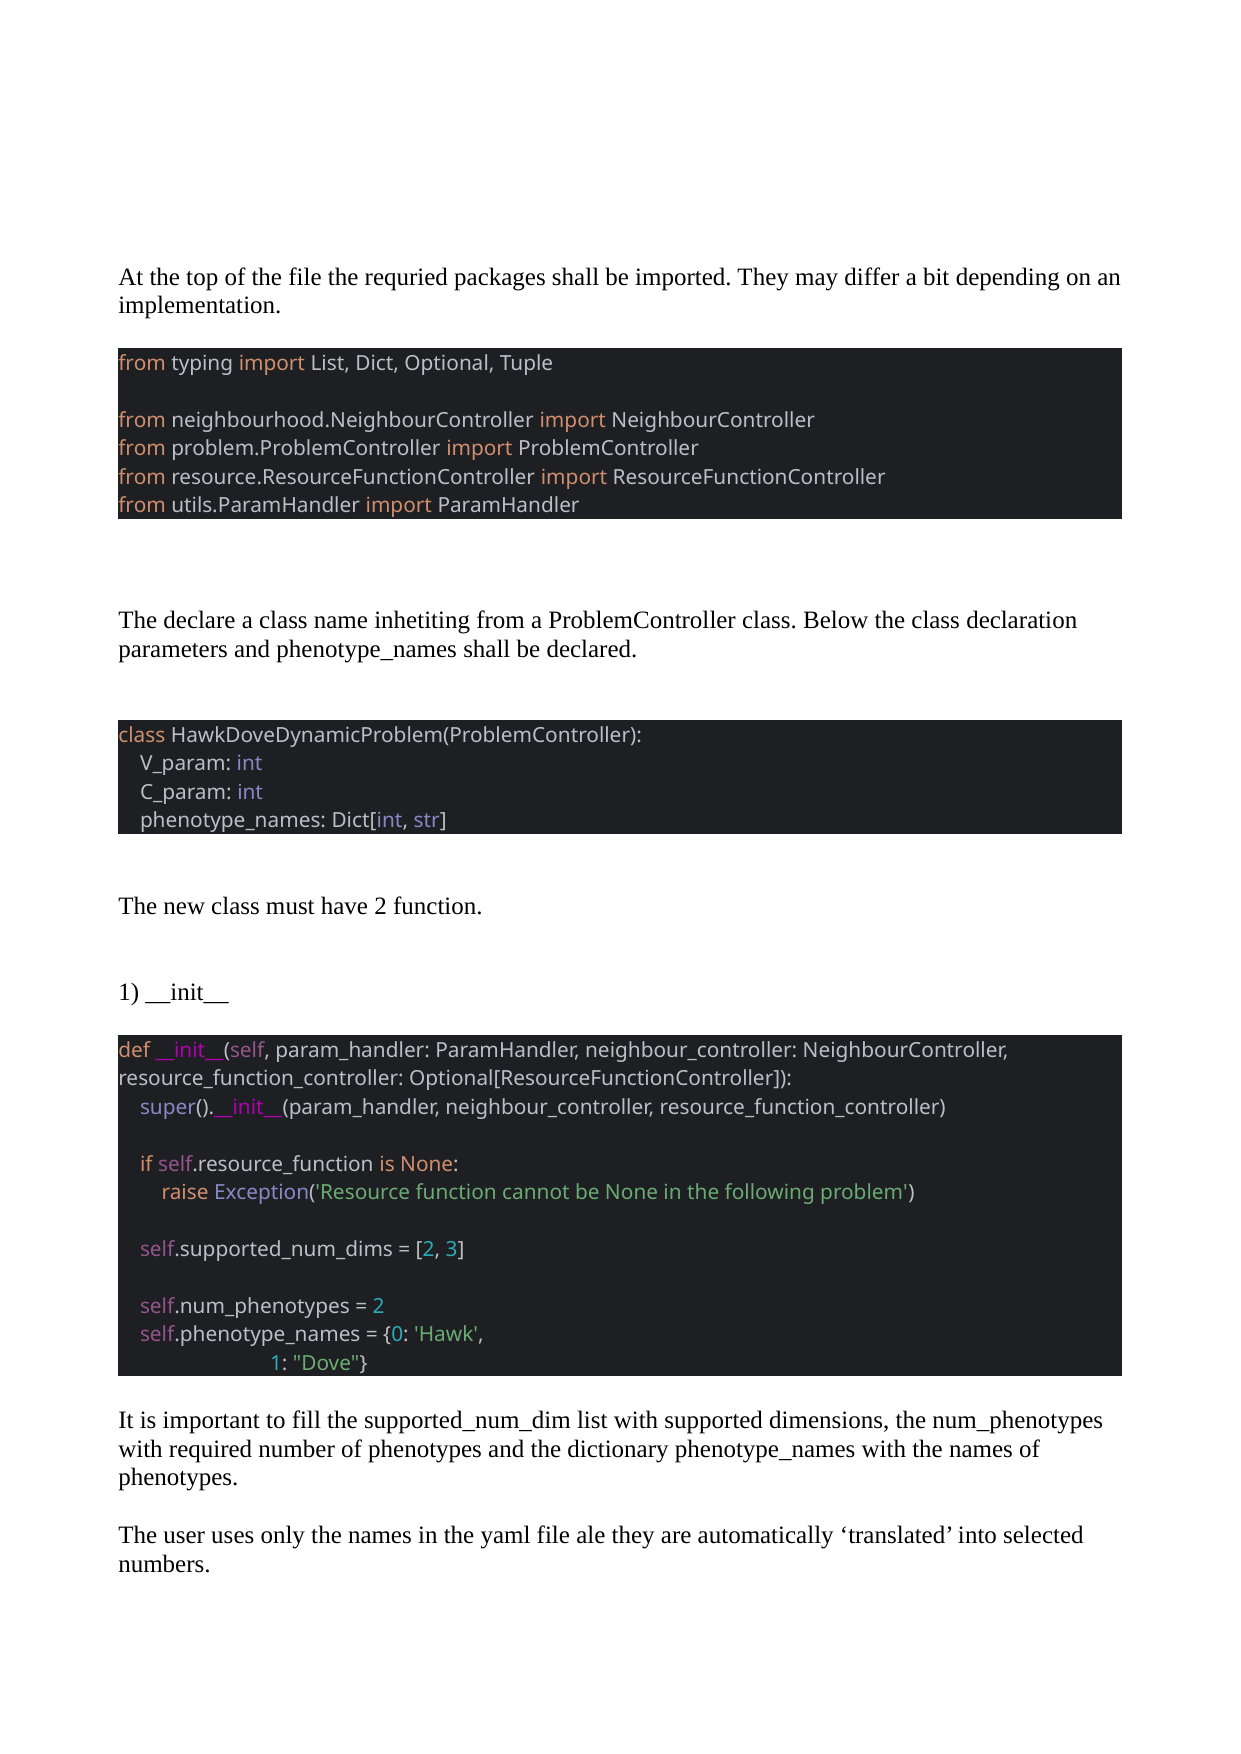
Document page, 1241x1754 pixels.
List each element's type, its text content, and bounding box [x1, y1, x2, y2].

text The new class must have 2 function. [118, 891, 1122, 920]
text 1) __init__ [118, 977, 1122, 1006]
text The declare a class name inhetiting from a ProblemController class. Below the class declaration parameters and phenotype_names shall be declared. [118, 605, 1122, 662]
text At the top of the file the requried packages shall be imported. They may differ a bit depending on an implementation. [118, 262, 1122, 319]
text The user uses only the names in the yaml file ale they are automatically ‘translated’ into selected numbers. [118, 1520, 1122, 1577]
text from typing import List, Dict, Optional, Tuple from neighbourhood.NeighbourController import NeighbourController from problem.ProblemController import ProblemController from resource.ResourceFunctionController import ResourceFunctionController from utils.ParamHandler import ParamHandler [118, 348, 1122, 519]
text def __init__(self, param_handler: ParamHandler, neighbour_controller: NeighbourController, resource_function_controller: Optional[ResourceFunctionController]): super().__init__(param_handler, neighbour_controller, resource_function_controller) if self.resource_function is None: raise Exception('Resource function cannot be None in the following problem') self.supported_num_dims = [2, 3] self.num_phenotypes = 2 self.phenotype_names = {0: 'Hawk', 1: "Dove"} [118, 1035, 1122, 1376]
text It is important to fill the supported_num_dim list with supported dimensions, the num_phenotypes with required number of phenotypes and the dictionary phenotype_names with the names of phenotypes. [118, 1405, 1122, 1491]
text class HawkDoveDynamicProblem(ProblemController): V_param: int C_param: int phenotype_names: Dict[int, str] [118, 720, 1122, 834]
